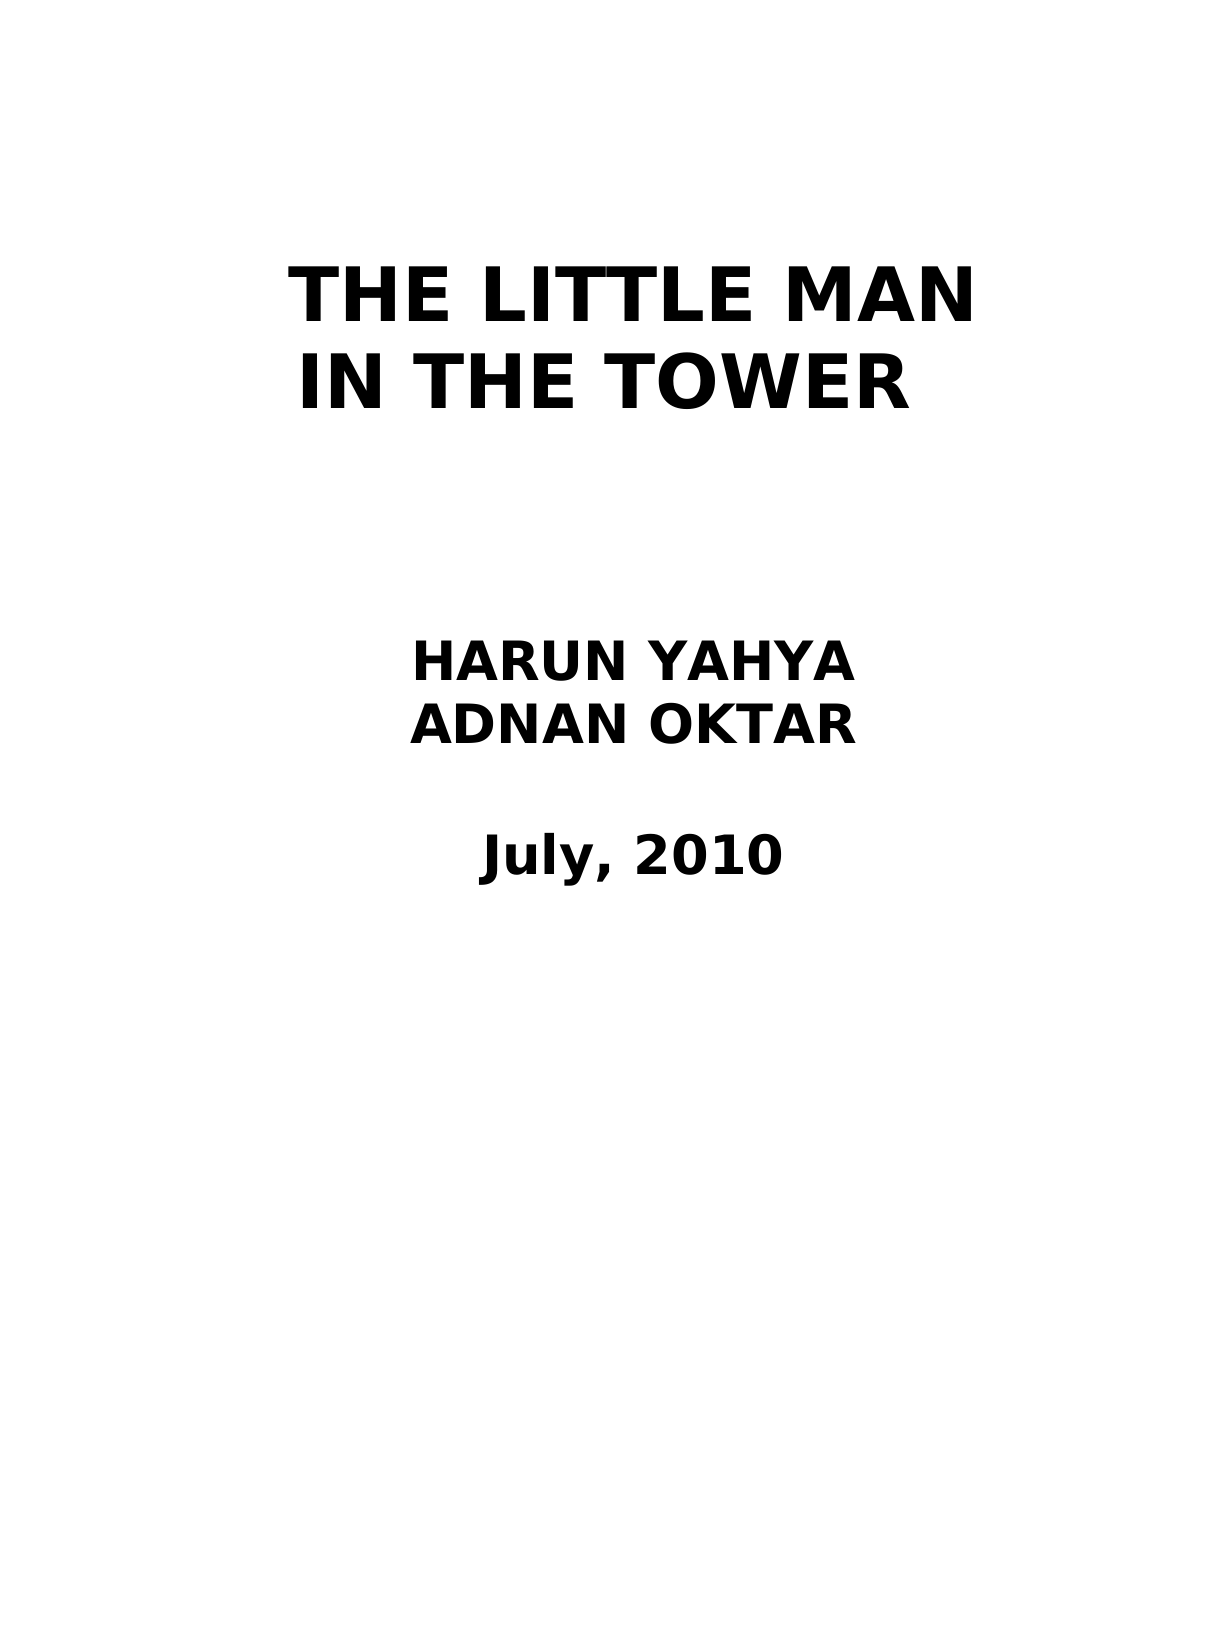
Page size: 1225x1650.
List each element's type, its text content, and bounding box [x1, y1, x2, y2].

text HARUN YAHYA [187, 630, 1020, 693]
text ADNAN OKTAR [187, 693, 1020, 756]
text July, 2010 [187, 824, 1020, 887]
text THE LITTLE MAN IN THE TOWER [187, 251, 1020, 426]
